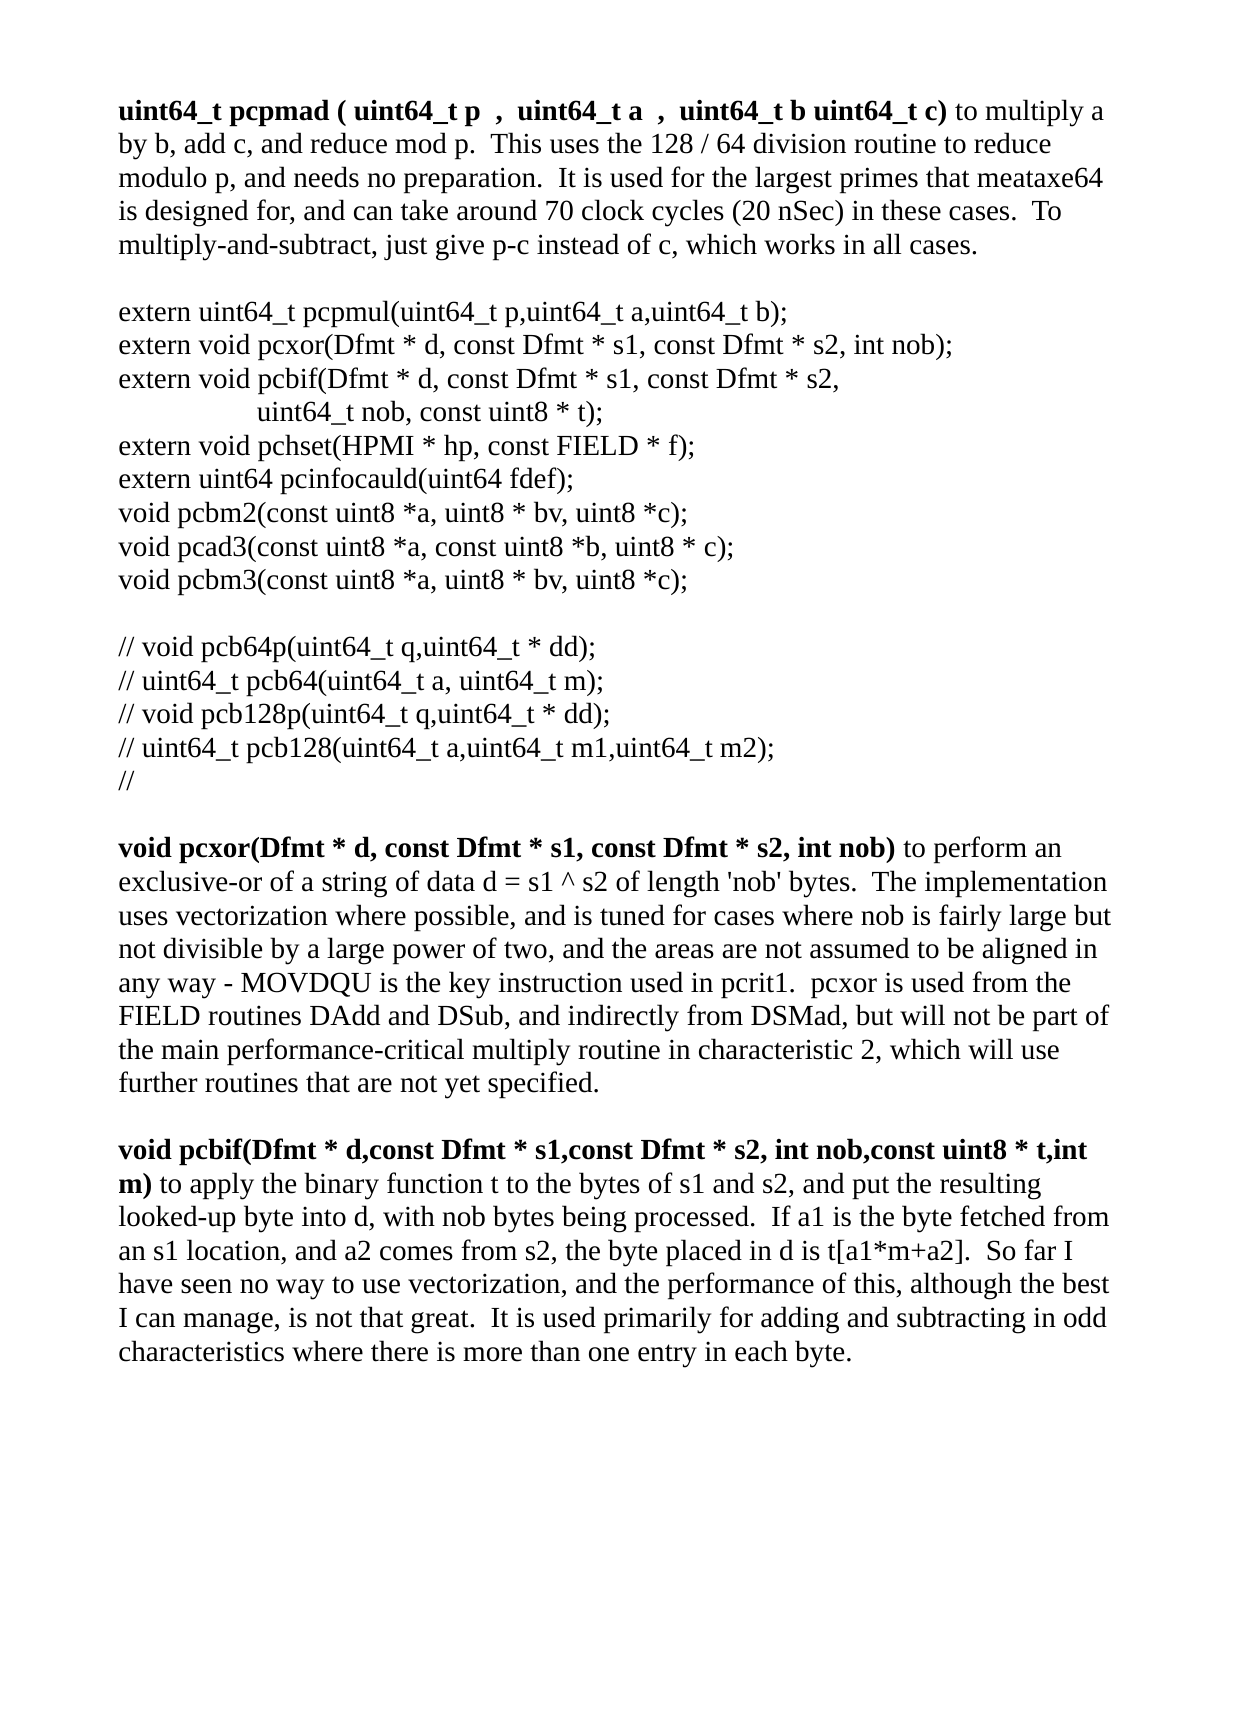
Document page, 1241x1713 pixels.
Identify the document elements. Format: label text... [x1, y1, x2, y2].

text void pcbif(Dfmt * d,const Dfmt * s1,const Dfmt * s2, int nob,const uint8 * t,int m) to apply the binary function t to the bytes of s1 and s2, and put the resulting looked-up byte into d, with nob bytes being processed. If a1 is the byte fetched from an s1 location, and a2 comes from s2, the byte placed in d is t[a1*m+a2]. So far I have seen no way to use vectorization, and the performance of this, although the best I can manage, is not that great. It is used primarily for adding and subtracting in odd characteristics where there is more than one entry in each byte. [118, 1132, 1122, 1367]
text void pcad3(const uint8 *a, const uint8 *b, uint8 * c); [118, 529, 1122, 562]
text extern uint64 pcinfocauld(uint64 fdef); [118, 462, 1122, 495]
text // uint64_t pcb128(uint64_t a,uint64_t m1,uint64_t m2); [118, 730, 1122, 763]
text extern void pcbif(Dfmt * d, const Dfmt * s1, const Dfmt * s2, [118, 361, 1122, 394]
text // uint64_t pcb64(uint64_t a, uint64_t m); [118, 663, 1122, 696]
text void pcbm2(const uint8 *a, uint8 * bv, uint8 *c); [118, 495, 1122, 529]
text void pcbm3(const uint8 *a, uint8 * bv, uint8 *c); [118, 562, 1122, 596]
text void pcxor(Dfmt * d, const Dfmt * s1, const Dfmt * s2, int nob) to perform an exclusive-or of a string of data d = s1 ^ s2 of length 'nob' bytes. The implementation uses vectorization where possible, and is tuned for cases where nob is fairly large but not divisible by a large power of two, and the areas are not assumed to be aligned in any way - MOVDQU is the key instruction used in pcrit1. pcxor is used from the FIELD routines DAdd and DSub, and indirectly from DSMad, but will not be part of the main performance-critical multiply routine in characteristic 2, which will use further routines that are not yet specified. [118, 831, 1122, 1099]
text uint64_t nob, const uint8 * t); [118, 394, 1122, 428]
text // void pcb128p(uint64_t q,uint64_t * dd); [118, 696, 1122, 730]
text uint64_t pcpmad ( uint64_t p , uint64_t a , uint64_t b uint64_t c) to multiply a by b, add c, and reduce mod p. This uses the 128 / 64 division routine to reduce modulo p, and needs no preparation. It is used for the largest primes that meataxe64 is designed for, and can take around 70 clock cycles (20 nSec) in these cases. To multiply-and-subtract, just give p-c instead of c, which works in all cases. [118, 93, 1122, 260]
text // [118, 763, 1122, 797]
text extern void pcxor(Dfmt * d, const Dfmt * s1, const Dfmt * s2, int nob); [118, 327, 1122, 361]
text extern void pchset(HPMI * hp, const FIELD * f); [118, 428, 1122, 462]
text extern uint64_t pcpmul(uint64_t p,uint64_t a,uint64_t b); [118, 294, 1122, 327]
text // void pcb64p(uint64_t q,uint64_t * dd); [118, 629, 1122, 663]
